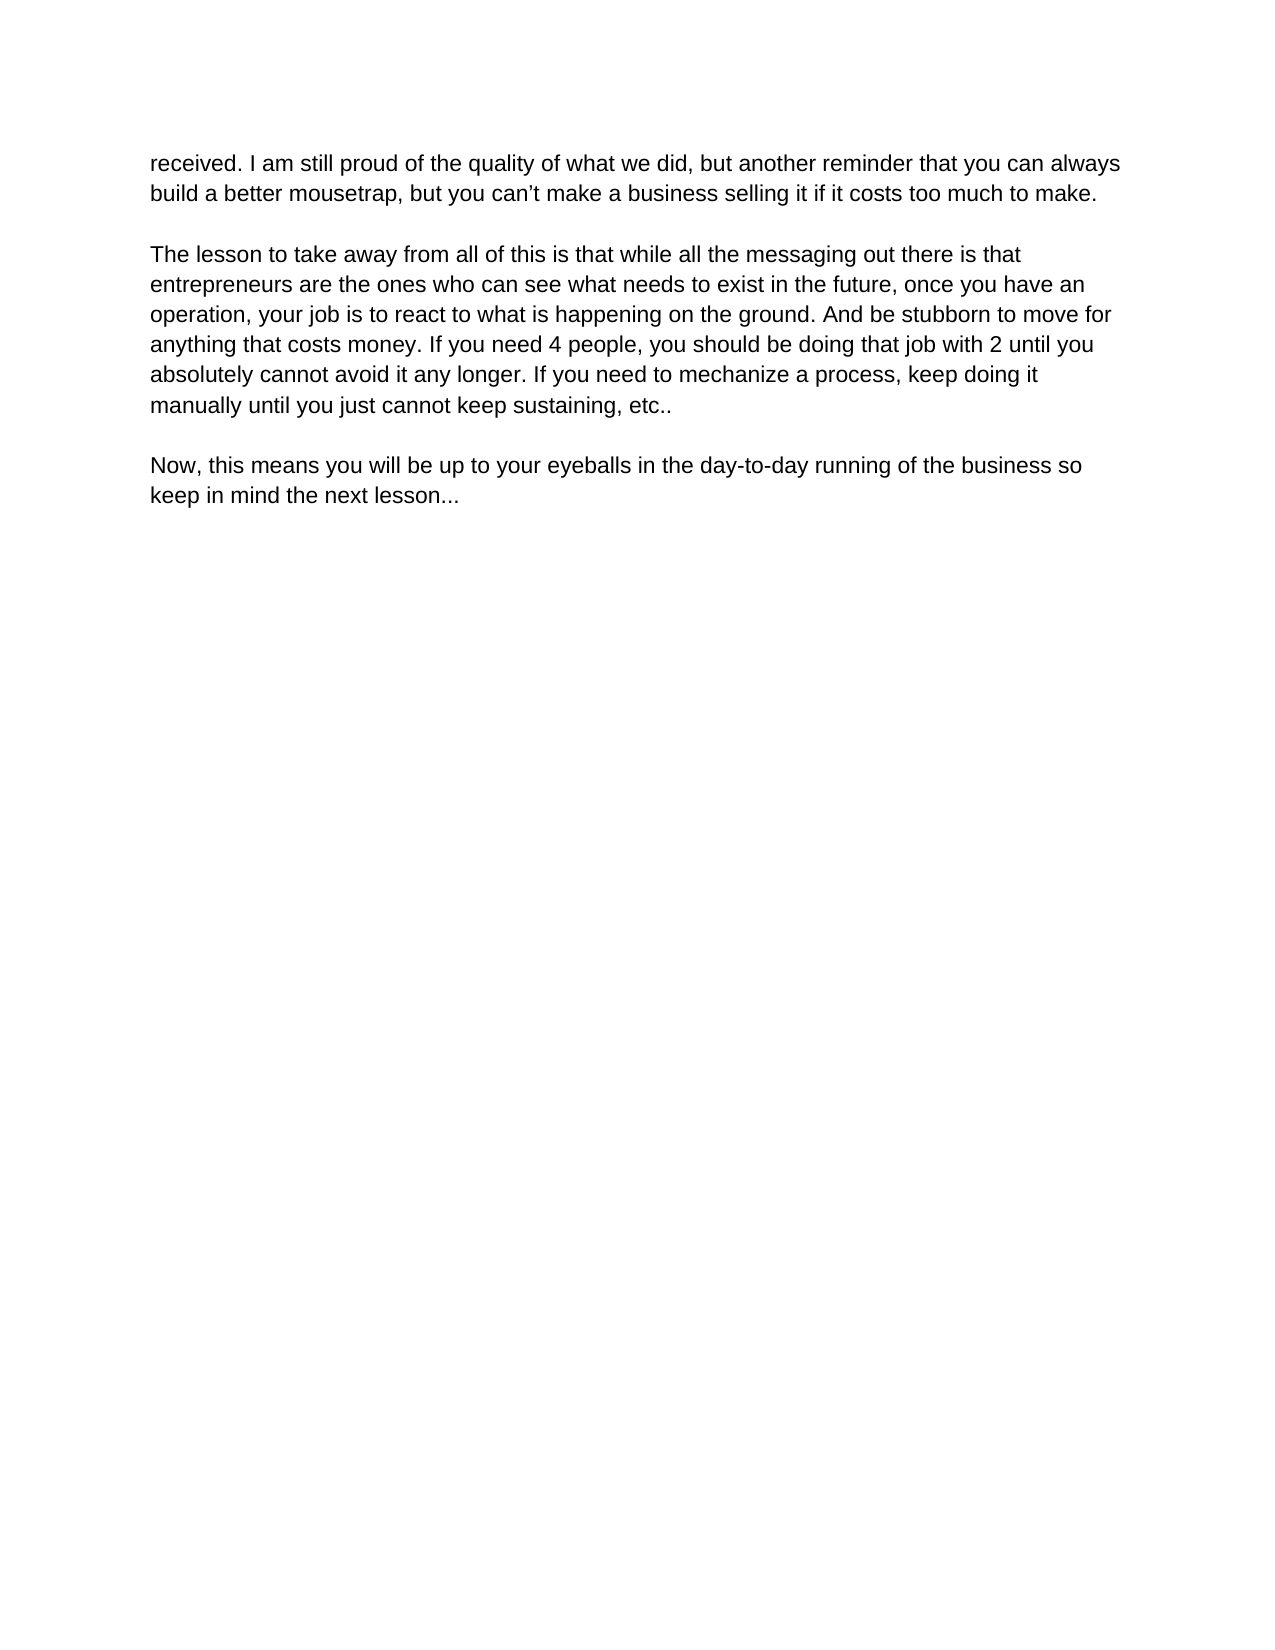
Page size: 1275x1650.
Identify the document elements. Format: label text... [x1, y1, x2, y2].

text Now, this means you will be up to your eyeballs in the day-to-day running of the business so keep in mind the next lesson... [150, 452, 1125, 509]
text received. I am still proud of the quality of what we did, but another reminder that you can always build a better mousetrap, but you can’t make a business selling it if it costs too much to make. [150, 150, 1125, 207]
text The lesson to take away from all of this is that while all the messaging out there is that entrepreneurs are the ones who can see what needs to exist in the future, once you have an operation, your job is to react to what is happening on the ground. And be stubborn to move for anything that costs money. If you need 4 people, you should be doing that job with 2 until you absolutely cannot avoid it any longer. If you need to mechanize a process, keep doing it manually until you just cannot keep sustaining, etc.. [150, 241, 1125, 418]
